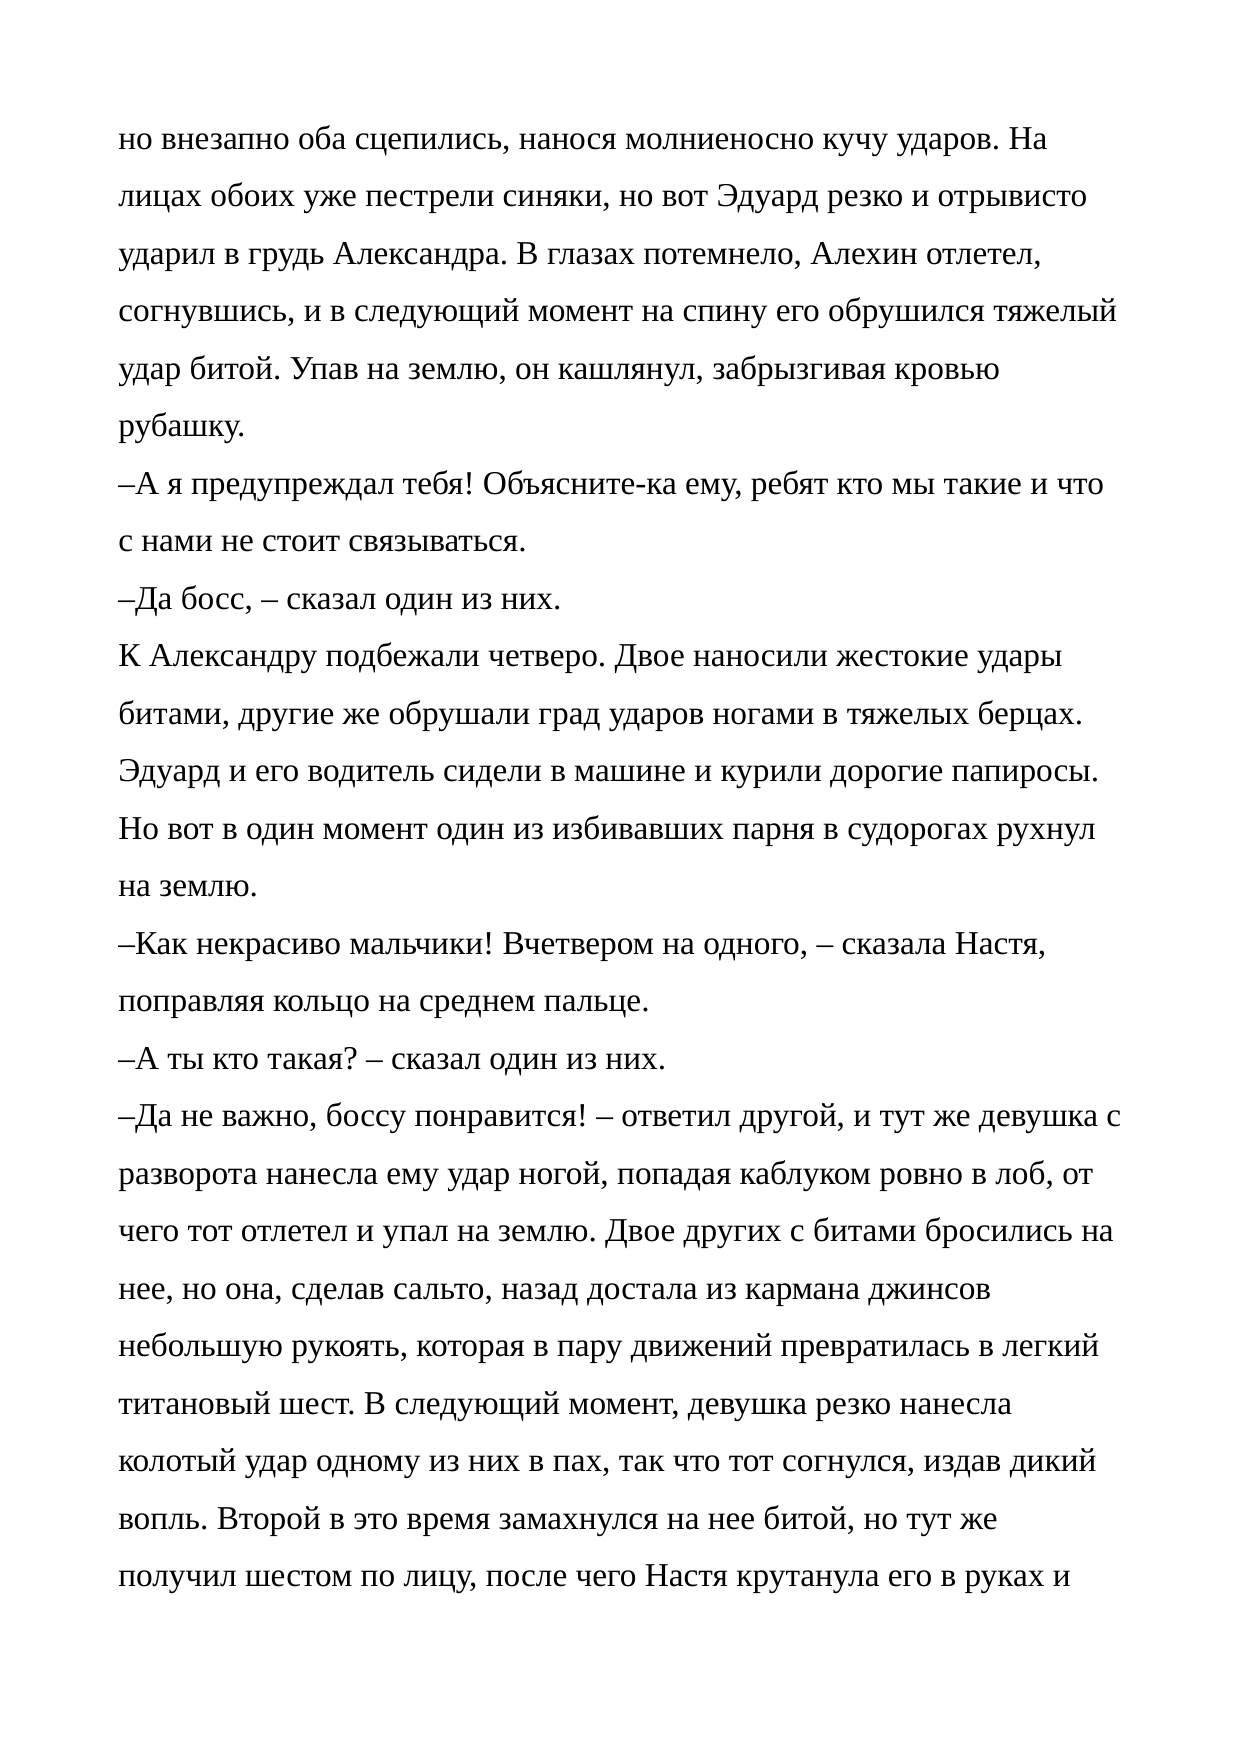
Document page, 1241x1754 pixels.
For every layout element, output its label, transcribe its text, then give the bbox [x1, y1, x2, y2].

text –Да босс, – сказал один из них. [118, 578, 1122, 616]
text –А ты кто такая? – сказал один из них. [118, 1038, 1122, 1076]
text –Как некрасиво мальчики! Вчетвером на одного, – сказала Настя, поправляя кольцо на среднем пальце. [118, 923, 1122, 1019]
text –А я предупреждал тебя! Объясните-ка ему, ребят кто мы такие и что с нами не стоит связываться. [118, 463, 1122, 559]
text –Да не важно, боссу понравится! – ответил другой, и тут же девушка с разворота нанесла ему удар ногой, попадая каблуком ровно в лоб, от чего тот отлетел и упал на землю. Двое других с битами бросились на нее, но она, сделав сальто, назад достала из кармана джинсов небольшую рукоять, которая в пару движений превратилась в легкий титановый шест. В следующий момент, девушка резко нанесла колотый удар одному из них в пах, так что тот согнулся, издав дикий вопль. Второй в это время замахнулся на нее битой, но тут же получил шестом по лицу, после чего Настя крутанула его в руках и [118, 1096, 1122, 1594]
text К Александру подбежали четверо. Двое наносили жестокие удары битами, другие же обрушали град ударов ногами в тяжелых берцах. Эдуард и его водитель сидели в машине и курили дорогие папиросы. Но вот в один момент один из избивавших парня в судорогах рухнул на землю. [118, 636, 1122, 904]
text но внезапно оба сцепились, нанося молниеносно кучу ударов. На лицах обоих уже пестрели синяки, но вот Эдуард резко и отрывисто ударил в грудь Александра. В глазах потемнело, Алехин отлетел, согнувшись, и в следующий момент на спину его обрушился тяжелый удар битой. Упав на землю, он кашлянул, забрызгивая кровью рубашку. [118, 118, 1122, 444]
